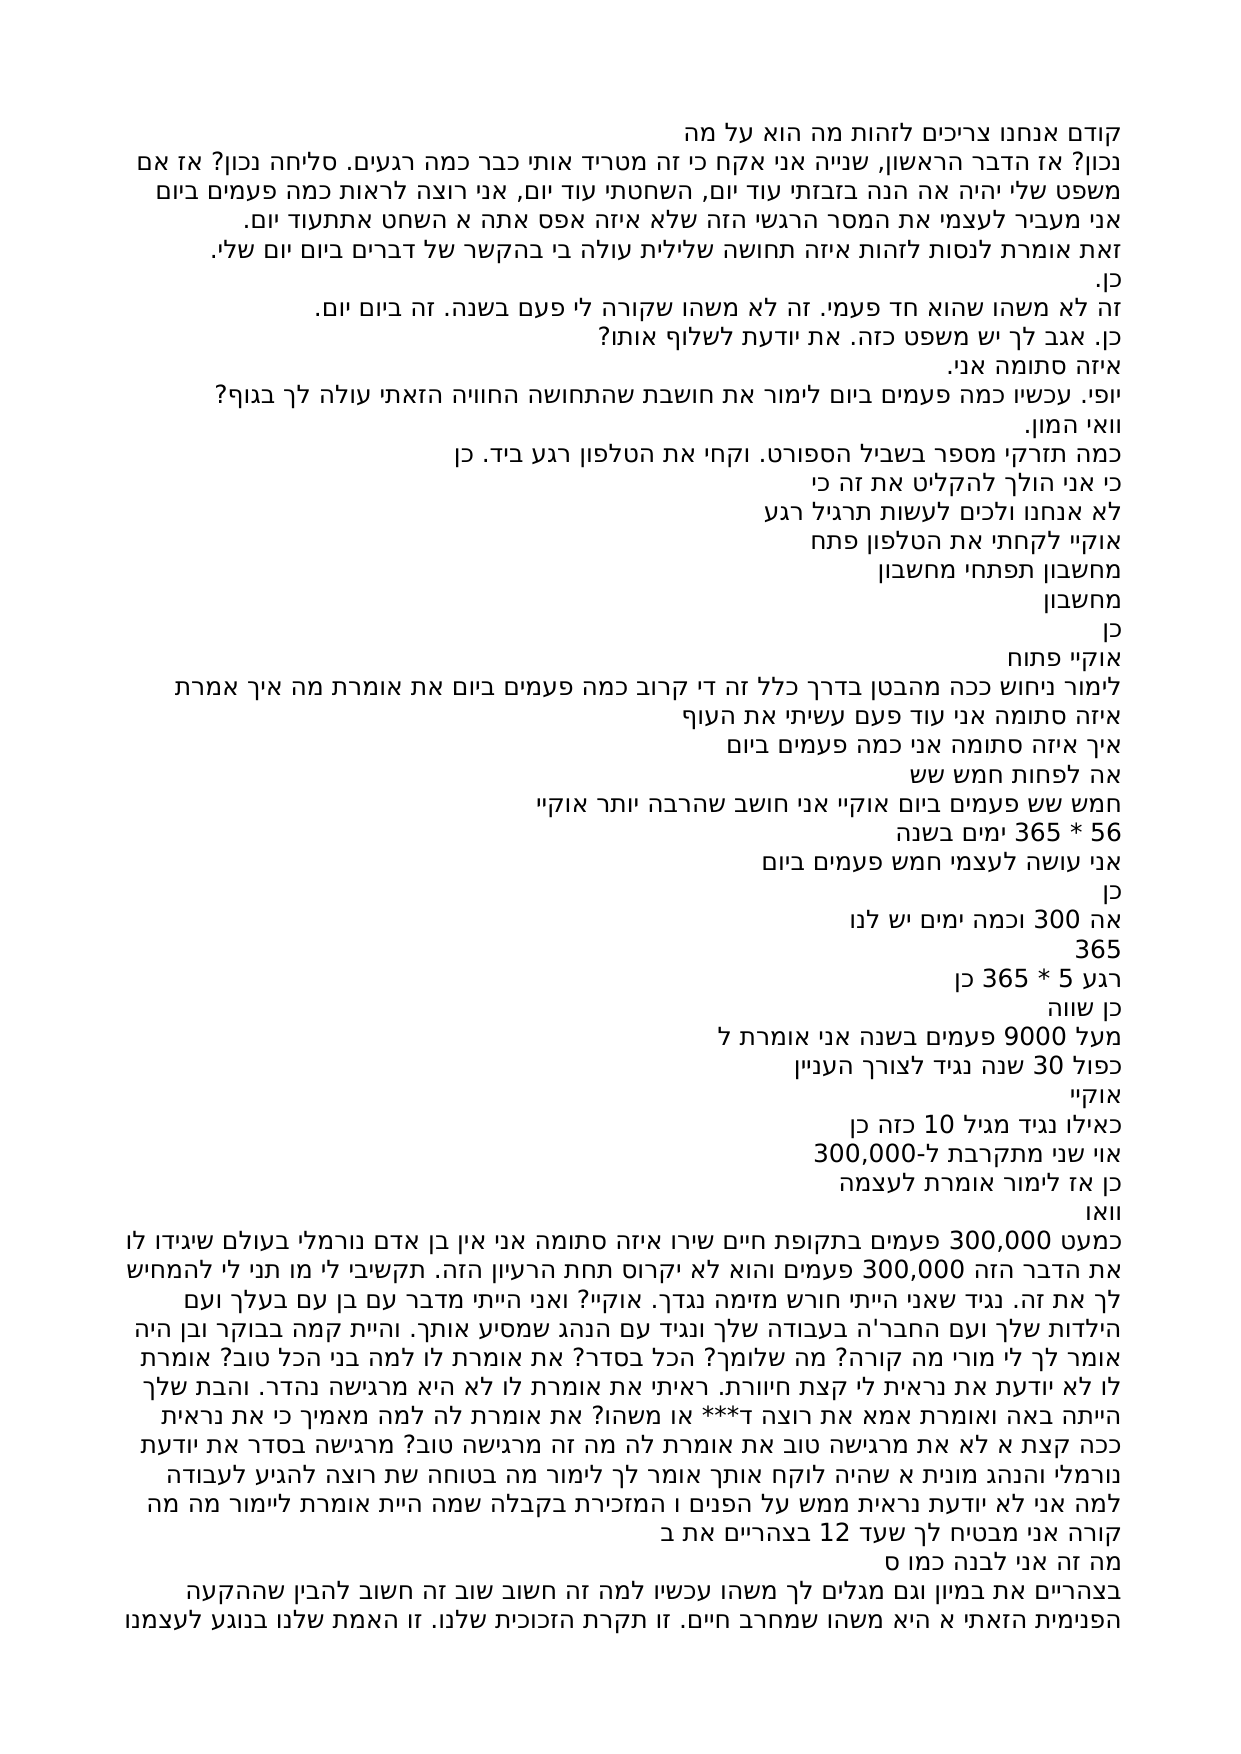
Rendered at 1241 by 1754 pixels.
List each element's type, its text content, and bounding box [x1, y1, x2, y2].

text בצהריים את במיון וגם מגלים לך משהו עכשיו למה זה חשוב שוב זה חשוב להבין שההקעה הפנימית הזאתי א היא משהו שמחרב חיים. זו תקרת הזכוכית שלנו. זו האמת שלנו בנוגע לעצמנו [118, 1576, 1122, 1635]
text איזה סתומה אני עוד פעם עשיתי את העוף [118, 701, 1122, 731]
text אוקיי פתוח [118, 643, 1122, 672]
text מחשבון [118, 585, 1122, 614]
text 56 * 365 ימים בשנה [118, 818, 1122, 847]
text נכון? אז הדבר הראשון, שנייה אני אקח כי זה מטריד אותי כבר כמה רגעים. סליחה נכון? אז אם משפט שלי יהיה אה הנה בזבזתי עוד יום, השחטתי עוד יום, אני רוצה לראות כמה פעמים ביום אני מעביר לעצמי את המסר הרגשי הזה שלא איזה אפס אתה א השחט אתתעוד יום. [118, 147, 1122, 235]
text כן שווה [118, 993, 1122, 1022]
text כן [118, 876, 1122, 906]
text אוקיי [118, 1081, 1122, 1110]
text כן [118, 614, 1122, 643]
text מחשבון תפתחי מחשבון [118, 556, 1122, 585]
text כן. אגב לך יש משפט כזה. את יודעת לשלוף אותו? [118, 322, 1122, 351]
text לא אנחנו ולכים לעשות תרגיל רגע [118, 497, 1122, 526]
text יופי. עכשיו כמה פעמים ביום לימור את חושבת שהתחושה החוויה הזאתי עולה לך בגוף? [118, 381, 1122, 410]
text חמש שש פעמים ביום אוקיי אני חושב שהרבה יותר אוקיי [118, 789, 1122, 818]
text כי אני הולך להקליט את זה כי [118, 468, 1122, 497]
text וואי המון. [118, 410, 1122, 439]
text זאת אומרת לנסות לזהות איזה תחושה שלילית עולה בי בהקשר של דברים ביום יום שלי. [118, 235, 1122, 264]
text זה לא משהו שהוא חד פעמי. זה לא משהו שקורה לי פעם בשנה. זה ביום יום. [118, 293, 1122, 322]
text אוקיי לקחתי את הטלפון פתח [118, 526, 1122, 556]
text מה זה אני לבנה כמו ס [118, 1547, 1122, 1576]
text כן אז לימור אומרת לעצמה [118, 1168, 1122, 1197]
text כמעט 300,000 פעמים בתקופת חיים שירו איזה סתומה אני אין בן אדם נורמלי בעולם שיגידו לו את הדבר הזה 300,000 פעמים והוא לא יקרוס תחת הרעיון הזה. תקשיבי לי מו תני לי להמחיש לך את זה. נגיד שאני הייתי חורש מזימה נגדך. אוקיי? ואני הייתי מדבר עם בן עם בעלך ועם הילדות שלך ועם החבר'ה בעבודה שלך ונגיד עם הנהג שמסיע אותך. והיית קמה בבוקר ובן היה אומר לך לי מורי מה קורה? מה שלומך? הכל בסדר? את אומרת לו למה בני הכל טוב? אומרת לו לא יודעת את נראית לי קצת חיוורת. ראיתי את אומרת לו לא היא מרגישה נהדר. והבת שלך הייתה באה ואומרת אמא את רוצה ד*** או משהו? את אומרת לה למה מאמיך כי את נראית ככה קצת א לא את מרגישה טוב את אומרת לה מה זה מרגישה טוב? מרגישה בסדר את יודעת נורמלי והנהג מונית א שהיה לוקח אותך אומר לך לימור מה בטוחה שת רוצה להגיע לעבודה למה אני לא יודעת נראית ממש על הפנים ו המזכירת בקבלה שמה היית אומרת ליימור מה מה קורה אני מבטיח לך שעד 12 בצהריים את ב [118, 1226, 1122, 1547]
text רגע 5 * 365 כן [118, 964, 1122, 993]
text כמה תזרקי מספר בשביל הספורט. וקחי את הטלפון רגע ביד. כן [118, 439, 1122, 468]
text כפול 30 שנה נגיד לצורך העניין [118, 1051, 1122, 1081]
text וואו [118, 1197, 1122, 1226]
text אוי שני מתקרבת ל-300,000 [118, 1139, 1122, 1168]
text כן. [118, 264, 1122, 293]
text אה לפחות חמש שש [118, 760, 1122, 789]
text לימור ניחוש ככה מהבטן בדרך כלל זה די קרוב כמה פעמים ביום את אומרת מה איך אמרת [118, 672, 1122, 701]
text 365 [118, 935, 1122, 964]
text איך איזה סתומה אני כמה פעמים ביום [118, 731, 1122, 760]
text מעל 9000 פעמים בשנה אני אומרת ל [118, 1022, 1122, 1051]
text איזה סתומה אני. [118, 351, 1122, 381]
text אה 300 וכמה ימים יש לנו [118, 906, 1122, 935]
text קודם אנחנו צריכים לזהות מה הוא על מה [118, 118, 1122, 147]
text אני עושה לעצמי חמש פעמים ביום [118, 847, 1122, 876]
text כאילו נגיד מגיל 10 כזה כן [118, 1110, 1122, 1139]
